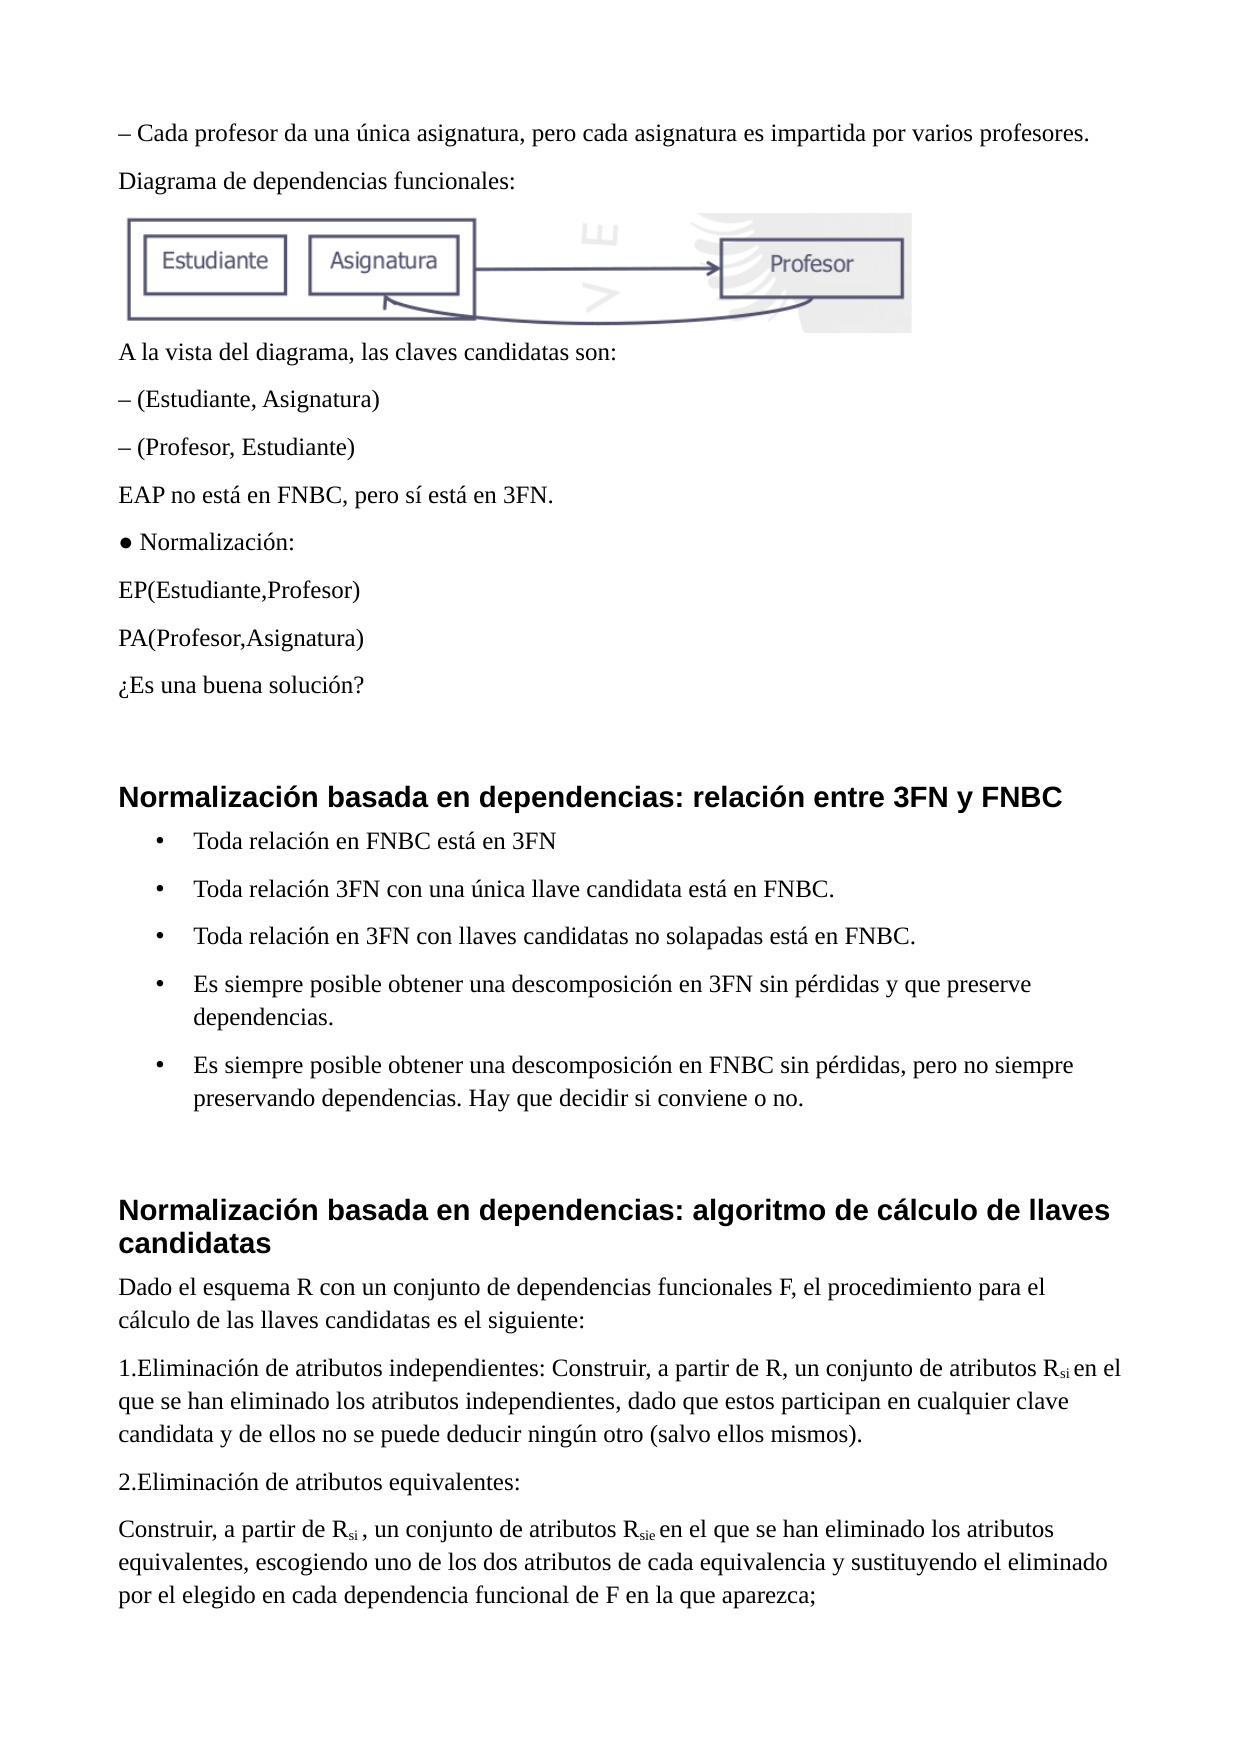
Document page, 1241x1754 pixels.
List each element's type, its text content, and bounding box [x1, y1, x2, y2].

text ● Normalización: [118, 527, 1122, 556]
subtitle Normalización basada en dependencias: relación entre 3FN y FNBC [118, 780, 1122, 814]
text EAP no está en FNBC, pero sí está en 3FN. [118, 480, 1122, 508]
text Dado el esquema R con un conjunto de dependencias funcionales F, el procedimiento para el cálculo de las llaves candidatas es el siguiente: [118, 1272, 1122, 1334]
text – (Estudiante, Asignatura) [118, 384, 1122, 413]
list Toda relación en FNBC está en 3FN [156, 826, 1122, 855]
text 1.Eliminación de atributos independientes: Construir, a partir de R, un conjunto de atributos Rsi en el que se han eliminado los atributos independientes, dado que estos participan en cualquier clave candidata y de ellos no se puede deducir ningún otro (salvo ellos mismos). [118, 1353, 1122, 1448]
text Construir, a partir de Rsi , un conjunto de atributos Rsie en el que se han eliminado los atributos equivalentes, escogiendo uno de los dos atributos de cada equivalencia y sustituyendo el eliminado por el elegido en cada dependencia funcional de F en la que aparezca; [118, 1514, 1122, 1609]
text PA(Profesor,Asignatura) [118, 623, 1122, 651]
text A la vista del diagrama, las claves candidatas son: [118, 213, 1122, 366]
text – (Profesor, Estudiante) [118, 432, 1122, 461]
list Es siempre posible obtener una descomposición en FNBC sin pérdidas, pero no siempre preservando dependencias. Hay que decidir si conviene o no. [156, 1050, 1122, 1111]
text ¿Es una buena solución? [118, 670, 1122, 699]
picture [122, 213, 912, 333]
subtitle Normalización basada en dependencias: algoritmo de cálculo de llaves candidatas [118, 1192, 1122, 1260]
list Toda relación 3FN con una única llave candidata está en FNBC. [156, 874, 1122, 903]
text 2.Eliminación de atributos equivalentes: [118, 1467, 1122, 1496]
text – Cada profesor da una única asignatura, pero cada asignatura es impartida por varios profesores. [118, 118, 1122, 147]
list Es siempre posible obtener una descomposición en 3FN sin pérdidas y que preserve dependencias. [156, 969, 1122, 1031]
text Diagrama de dependencias funcionales: [118, 166, 1122, 194]
text EP(Estudiante,Profesor) [118, 575, 1122, 604]
list Toda relación en 3FN con llaves candidatas no solapadas está en FNBC. [156, 921, 1122, 950]
